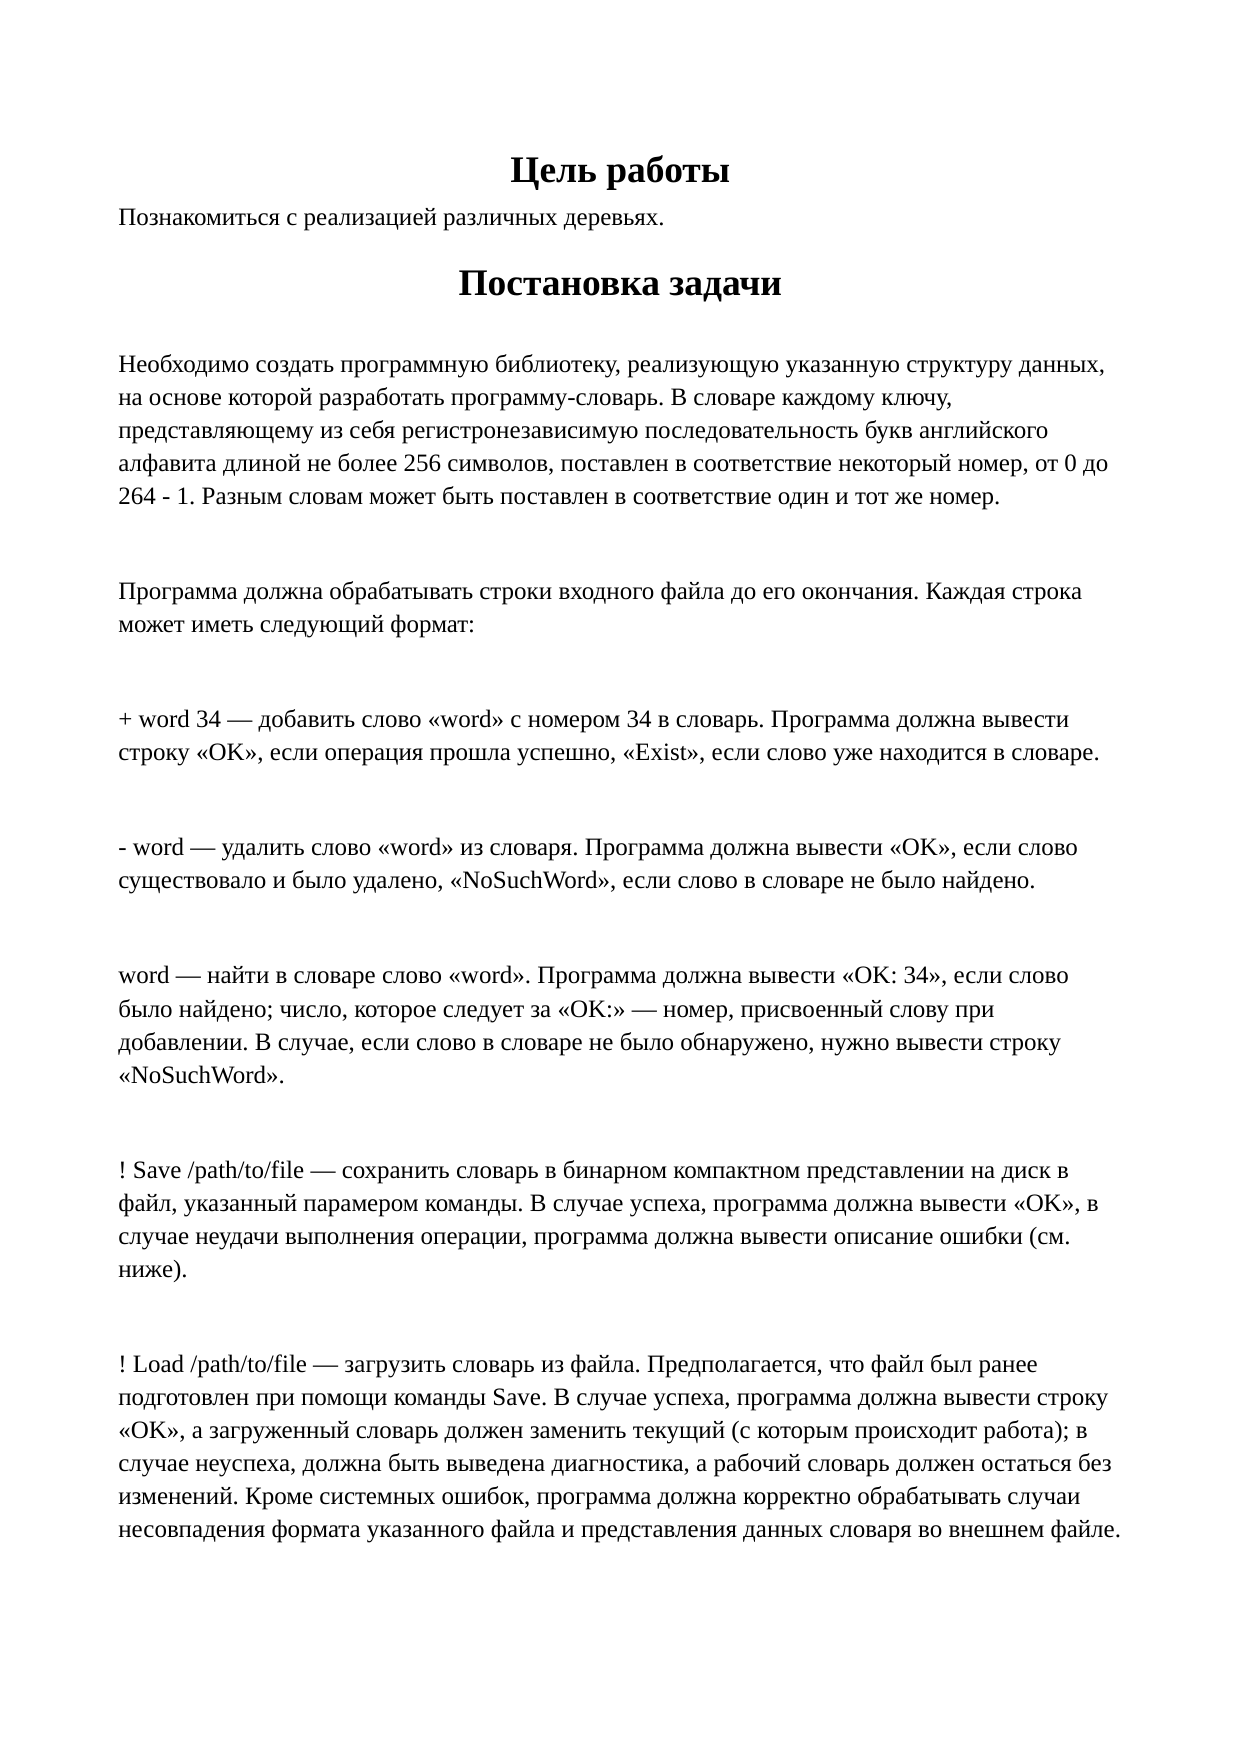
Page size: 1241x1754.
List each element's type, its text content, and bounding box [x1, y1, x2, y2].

text - word — удалить слово «word» из словаря. Программа должна вывести «OK», если слово существовало и было удалено, «NoSuchWord», если слово в словаре не было найдено. [118, 832, 1122, 894]
text word — найти в словаре слово «word». Программа должна вывести «OK: 34», если слово было найдено; число, которое следует за «OK:» — номер, присвоенный слову при добавлении. В случае, если слово в словаре не было обнаружено, нужно вывести строку «NoSuchWord». [118, 961, 1122, 1088]
text + word 34 — добавить слово «word» с номером 34 в словарь. Программа должна вывести строку «OK», если операция прошла успешно, «Exist», если слово уже находится в словаре. [118, 704, 1122, 766]
text Программа должна обрабатывать строки входного файла до его окончания. Каждая строка может иметь следующий формат: [118, 576, 1122, 638]
subtitle Цель работы [118, 148, 1122, 191]
text Познакомиться с реализацией различных деревьях. [118, 202, 1122, 231]
text ! Load /path/to/file — загрузить словарь из файла. Предполагается, что файл был ранее подготовлен при помощи команды Save. В случае успеха, программа должна вывести строку «OK», а загруженный словарь должен заменить текущий (с которым происходит работа); в случае неуспеха, должна быть выведена диагностика, а рабочий словарь должен остаться без изменений. Кроме системных ошибок, программа должна корректно обрабатывать случаи несовпадения формата указанного файла и представления данных словаря во внешнем файле. [118, 1349, 1122, 1543]
text ! Save /path/to/file — сохранить словарь в бинарном компактном представлении на диск в файл, указанный парамером команды. В случае успеха, программа должна вывести «OK», в случае неудачи выполнения операции, программа должна вывести описание ошибки (см. ниже). [118, 1155, 1122, 1283]
subtitle Постановка задачи [118, 261, 1122, 304]
text Необходимо создать программную библиотеку, реализующую указанную структуру данных, на основе которой разработать программу-словарь. В словаре каждому ключу, представляющему из себя регистронезависимую последовательность букв английского алфавита длиной не более 256 символов, поставлен в соответствие некоторый номер, от 0 до 264 - 1. Разным словам может быть поставлен в соответствие один и тот же номер. [118, 316, 1122, 509]
